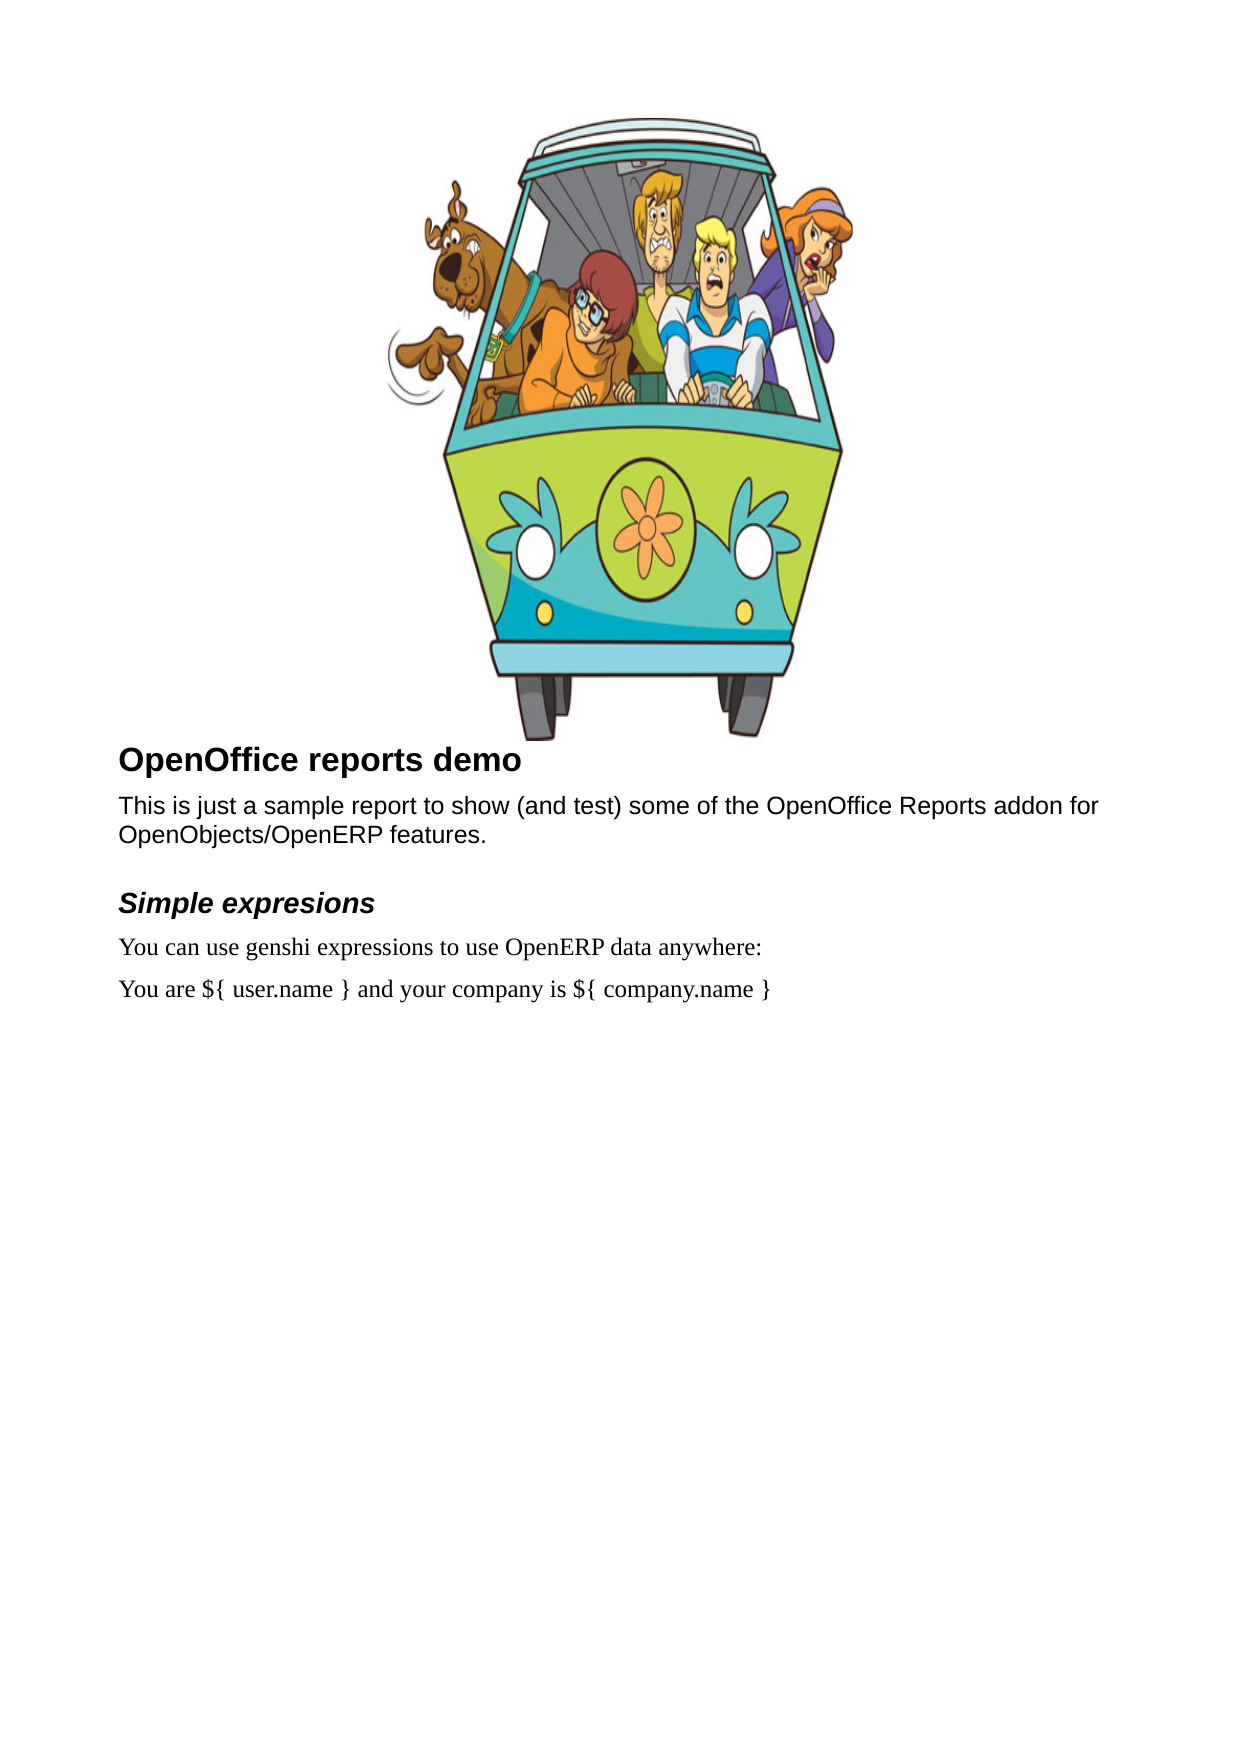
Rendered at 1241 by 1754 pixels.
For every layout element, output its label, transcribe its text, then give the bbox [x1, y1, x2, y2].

picture [387, 118, 853, 741]
text You can use genshi expressions to use OpenERP data anywhere: [118, 932, 1122, 961]
text You are ${ user.name } and your company is ${ company.name } [118, 974, 1122, 1002]
subtitle Simple expresions [118, 886, 1122, 920]
subtitle OpenOffice reports demo [118, 143, 1122, 779]
subtitle <user.name> [118, 1040, 1122, 1069]
text This is just a sample report to show (and test) some of the OpenOffice Reports addon for OpenObjects/OpenERP features. [118, 791, 1122, 849]
